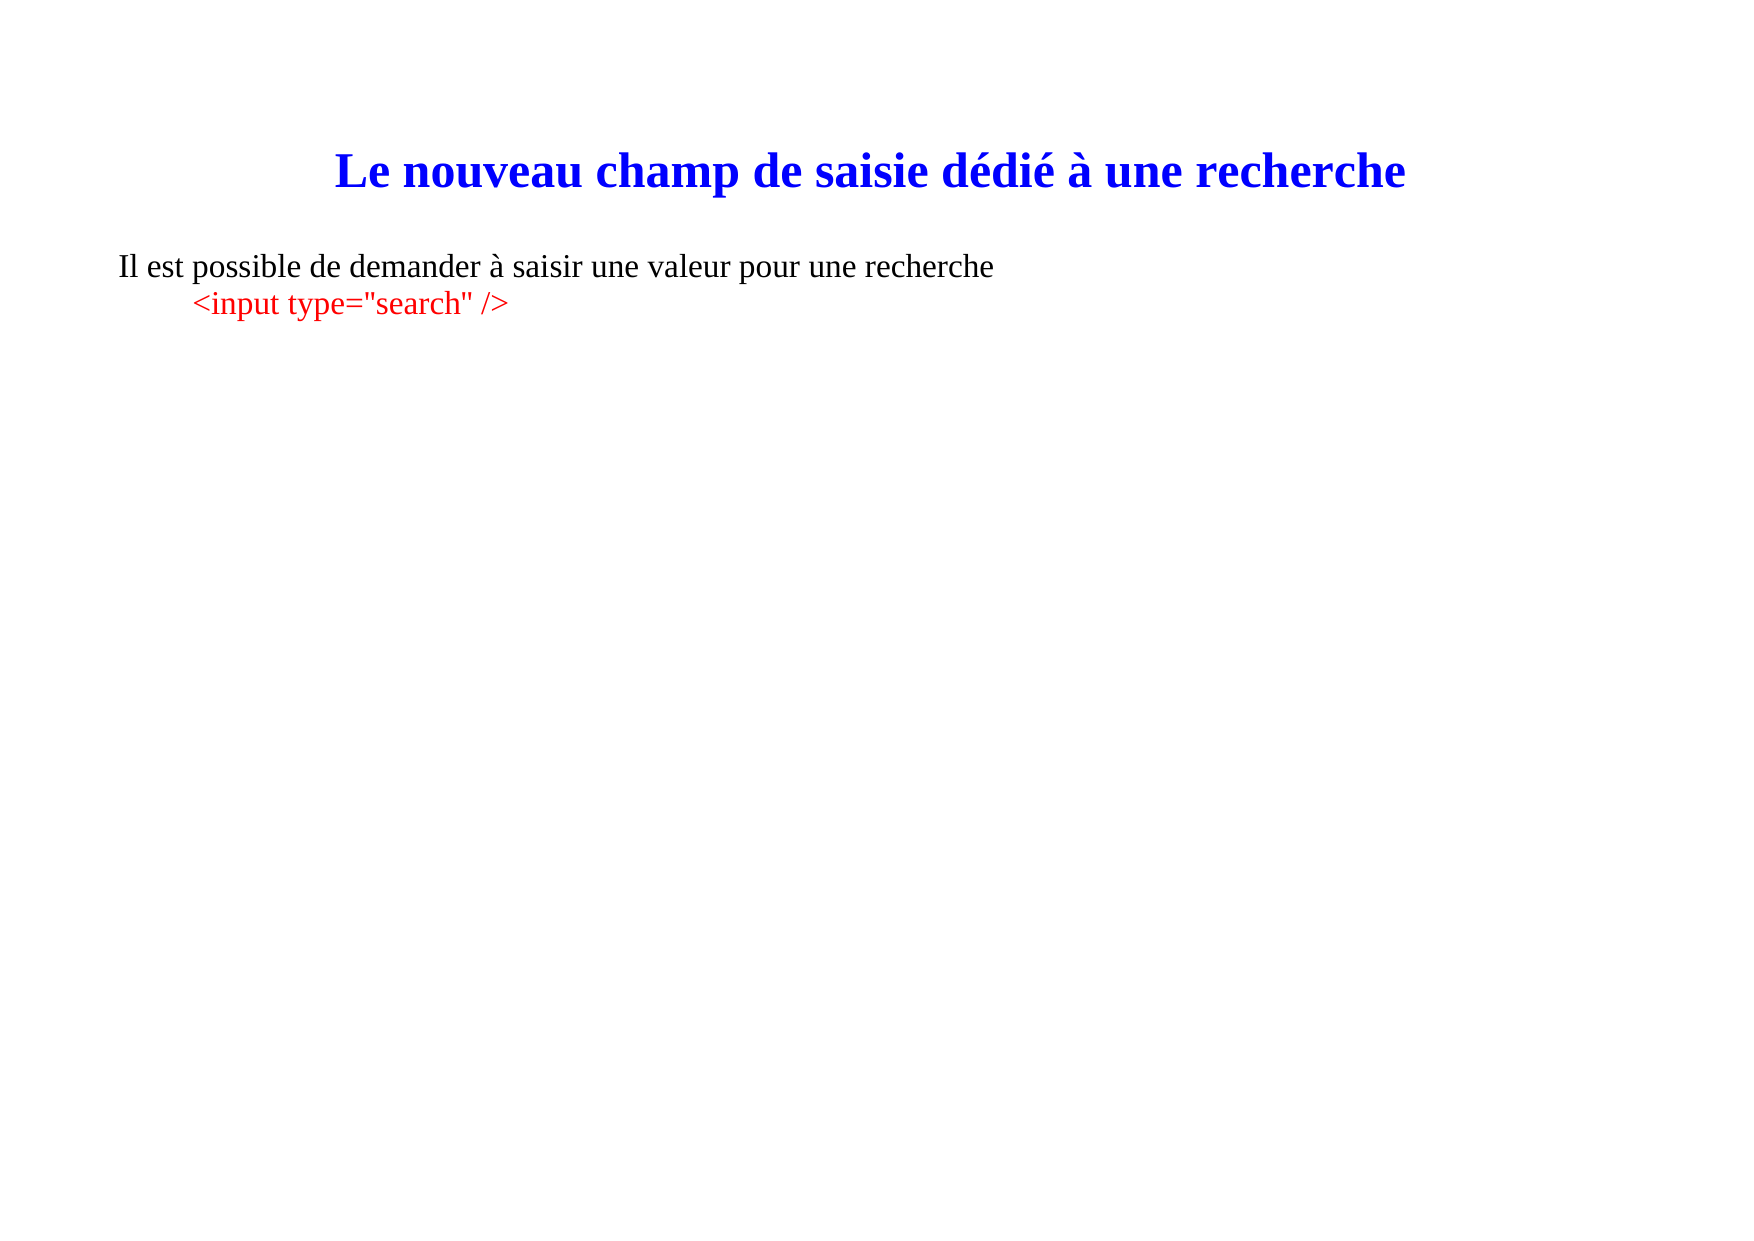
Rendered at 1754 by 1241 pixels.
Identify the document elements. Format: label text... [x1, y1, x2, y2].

subtitle Le nouveau champ de saisie dédié à une recherche [118, 143, 1636, 198]
text <input type=''search'' /> [118, 285, 1636, 322]
text Il est possible de demander à saisir une valeur pour une recherche [118, 248, 1636, 285]
